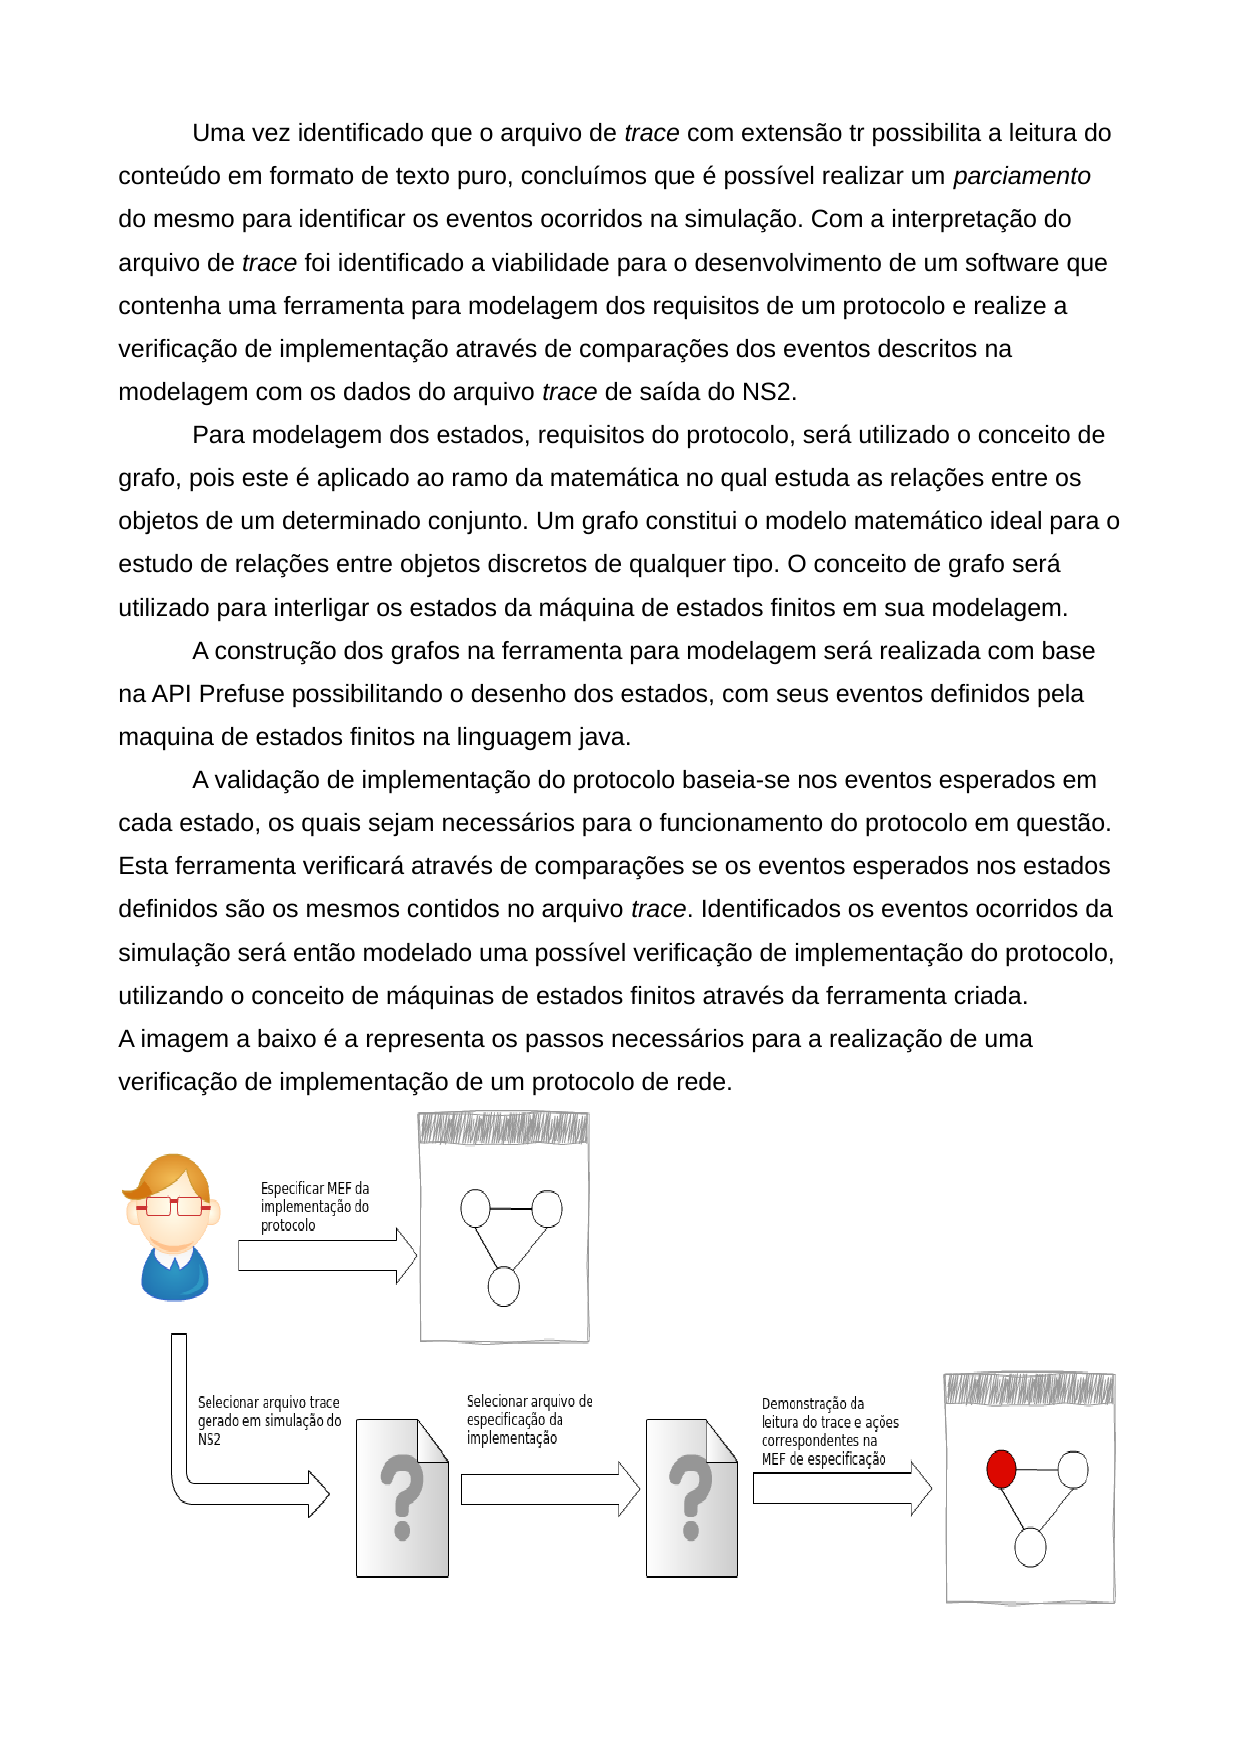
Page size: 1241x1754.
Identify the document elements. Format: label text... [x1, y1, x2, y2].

text A construção dos grafos na ferramenta para modelagem será realizada com base na API Prefuse possibilitando o desenho dos estados, com seus eventos definidos pela maquina de estados finitos na linguagem java. [118, 636, 1122, 751]
text A imagem a baixo é a representa os passos necessários para a realização de uma verificação de implementação de um protocolo de rede. [118, 1024, 1122, 1096]
picture [122, 1110, 1116, 1607]
text Uma vez identificado que o arquivo de trace com extensão tr possibilita a leitura do conteúdo em formato de texto puro, concluímos que é possível realizar um parciamento do mesmo para identificar os eventos ocorridos na simulação. Com a interpretação do arquivo de trace foi identificado a viabilidade para o desenvolvimento de um software que contenha uma ferramenta para modelagem dos requisitos de um protocolo e realize a verificação de implementação através de comparações dos eventos descritos na modelagem com os dados do arquivo trace de saída do NS2. [118, 118, 1122, 406]
text A validação de implementação do protocolo baseia-se nos eventos esperados em cada estado, os quais sejam necessários para o funcionamento do protocolo em questão. Esta ferramenta verificará através de comparações se os eventos esperados nos estados definidos são os mesmos contidos no arquivo trace. Identificados os eventos ocorridos da simulação será então modelado uma possível verificação de implementação do protocolo, utilizando o conceito de máquinas de estados finitos através da ferramenta criada. [118, 765, 1122, 1009]
text Para modelagem dos estados, requisitos do protocolo, será utilizado o conceito de grafo, pois este é aplicado ao ramo da matemática no qual estuda as relações entre os objetos de um determinado conjunto. Um grafo constitui o modelo matemático ideal para o estudo de relações entre objetos discretos de qualquer tipo. O conceito de grafo será utilizado para interligar os estados da máquina de estados finitos em sua modelagem. [118, 420, 1122, 621]
